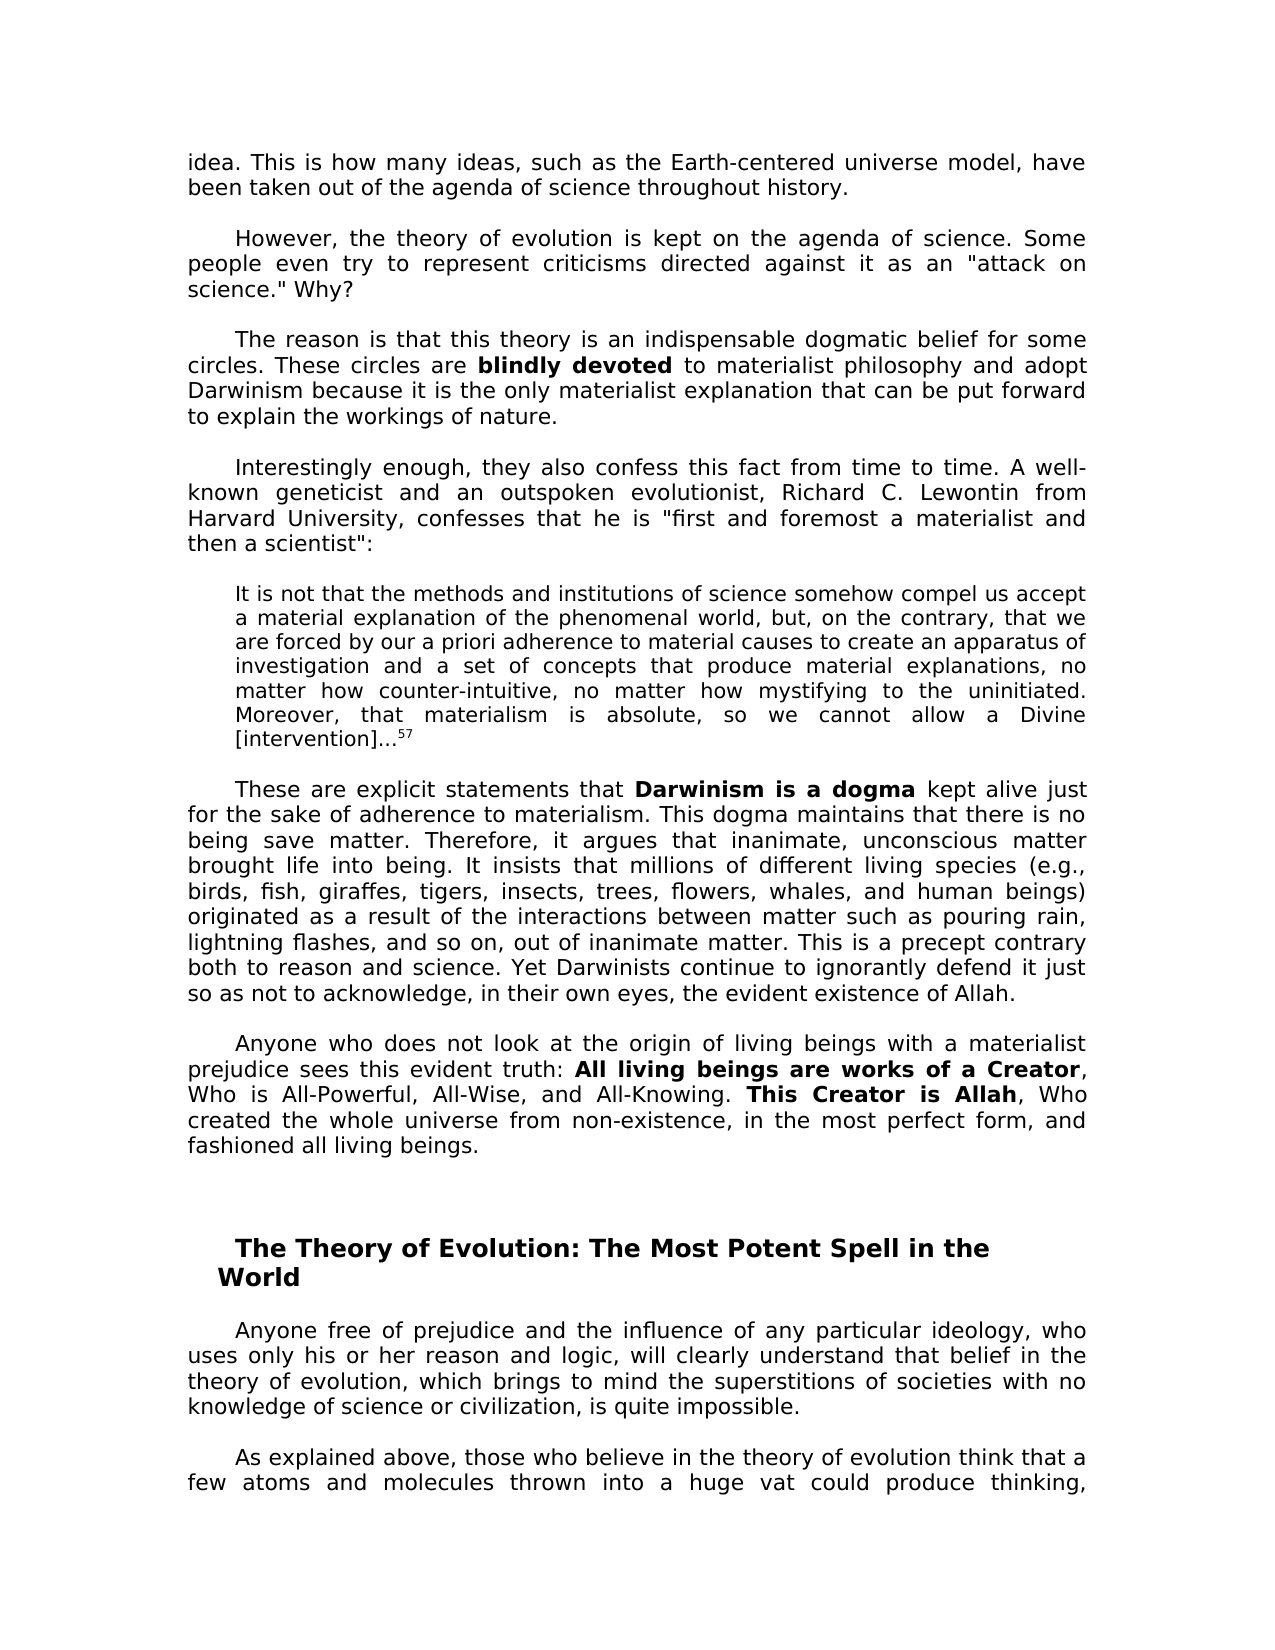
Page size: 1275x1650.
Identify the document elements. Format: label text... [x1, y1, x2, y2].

text Anyone who does not look at the origin of living beings with a materialist prejudice sees this evident truth: All living beings are works of a Creator, Who is All-Powerful, All-Wise, and All-Knowing. This Creator is Allah, Who created the whole universe from non-existence, in the most perfect form, and fashioned all living beings. [187, 1031, 1087, 1159]
text Interestingly enough, they also confess this fact from time to time. A well-known geneticist and an outspoken evolutionist, Richard C. Lewontin from Harvard University, confesses that he is "first and foremost a materialist and then a scientist": [187, 455, 1087, 557]
text However, the theory of evolution is kept on the agenda of science. Some people even try to represent criticisms directed against it as an "attack on science." Why? [187, 226, 1087, 303]
text It is not that the methods and institutions of science somehow compel us accept a material explanation of the phenomenal world, but, on the contrary, that we are forced by our a priori adherence to material causes to create an apparatus of investigation and a set of concepts that produce material explanations, no matter how counter-intuitive, no matter how mystifying to the uninitiated. Moreover, that materialism is absolute, so we cannot allow a Divine [intervention]...57 [235, 582, 1087, 752]
text idea. This is how many ideas, such as the Earth-centered universe model, have been taken out of the agenda of science throughout history. [187, 150, 1087, 201]
text Anyone free of prejudice and the influence of any particular ideology, who uses only his or her reason and logic, will clearly understand that belief in the theory of evolution, which brings to mind the superstitions of societies with no knowledge of science or civilization, is quite impossible. [187, 1318, 1087, 1420]
text These are explicit statements that Darwinism is a dogma kept alive just for the sake of adherence to materialism. This dogma maintains that there is no being save matter. Therefore, it argues that inanimate, unconscious matter brought life into being. It insists that millions of different living species (e.g., birds, fish, giraffes, tigers, insects, trees, flowers, whales, and human beings) originated as a result of the interactions between matter such as pouring rain, lightning flashes, and so on, out of inanimate matter. This is a precept contrary both to reason and science. Yet Darwinists continue to ignorantly defend it just so as not to acknowledge, in their own eyes, the evident existence of Allah. [187, 777, 1087, 1006]
text The reason is that this theory is an indispensable dogmatic belief for some circles. These circles are blindly devoted to materialist philosophy and adopt Darwinism because it is the only materialist explanation that can be put forward to explain the workings of nature. [187, 328, 1087, 430]
text As explained above, those who believe in the theory of evolution think that a few atoms and molecules thrown into a huge vat could produce thinking, [187, 1445, 1087, 1496]
text The Theory of Evolution: The Most Potent Spell in the World [217, 1234, 1058, 1293]
